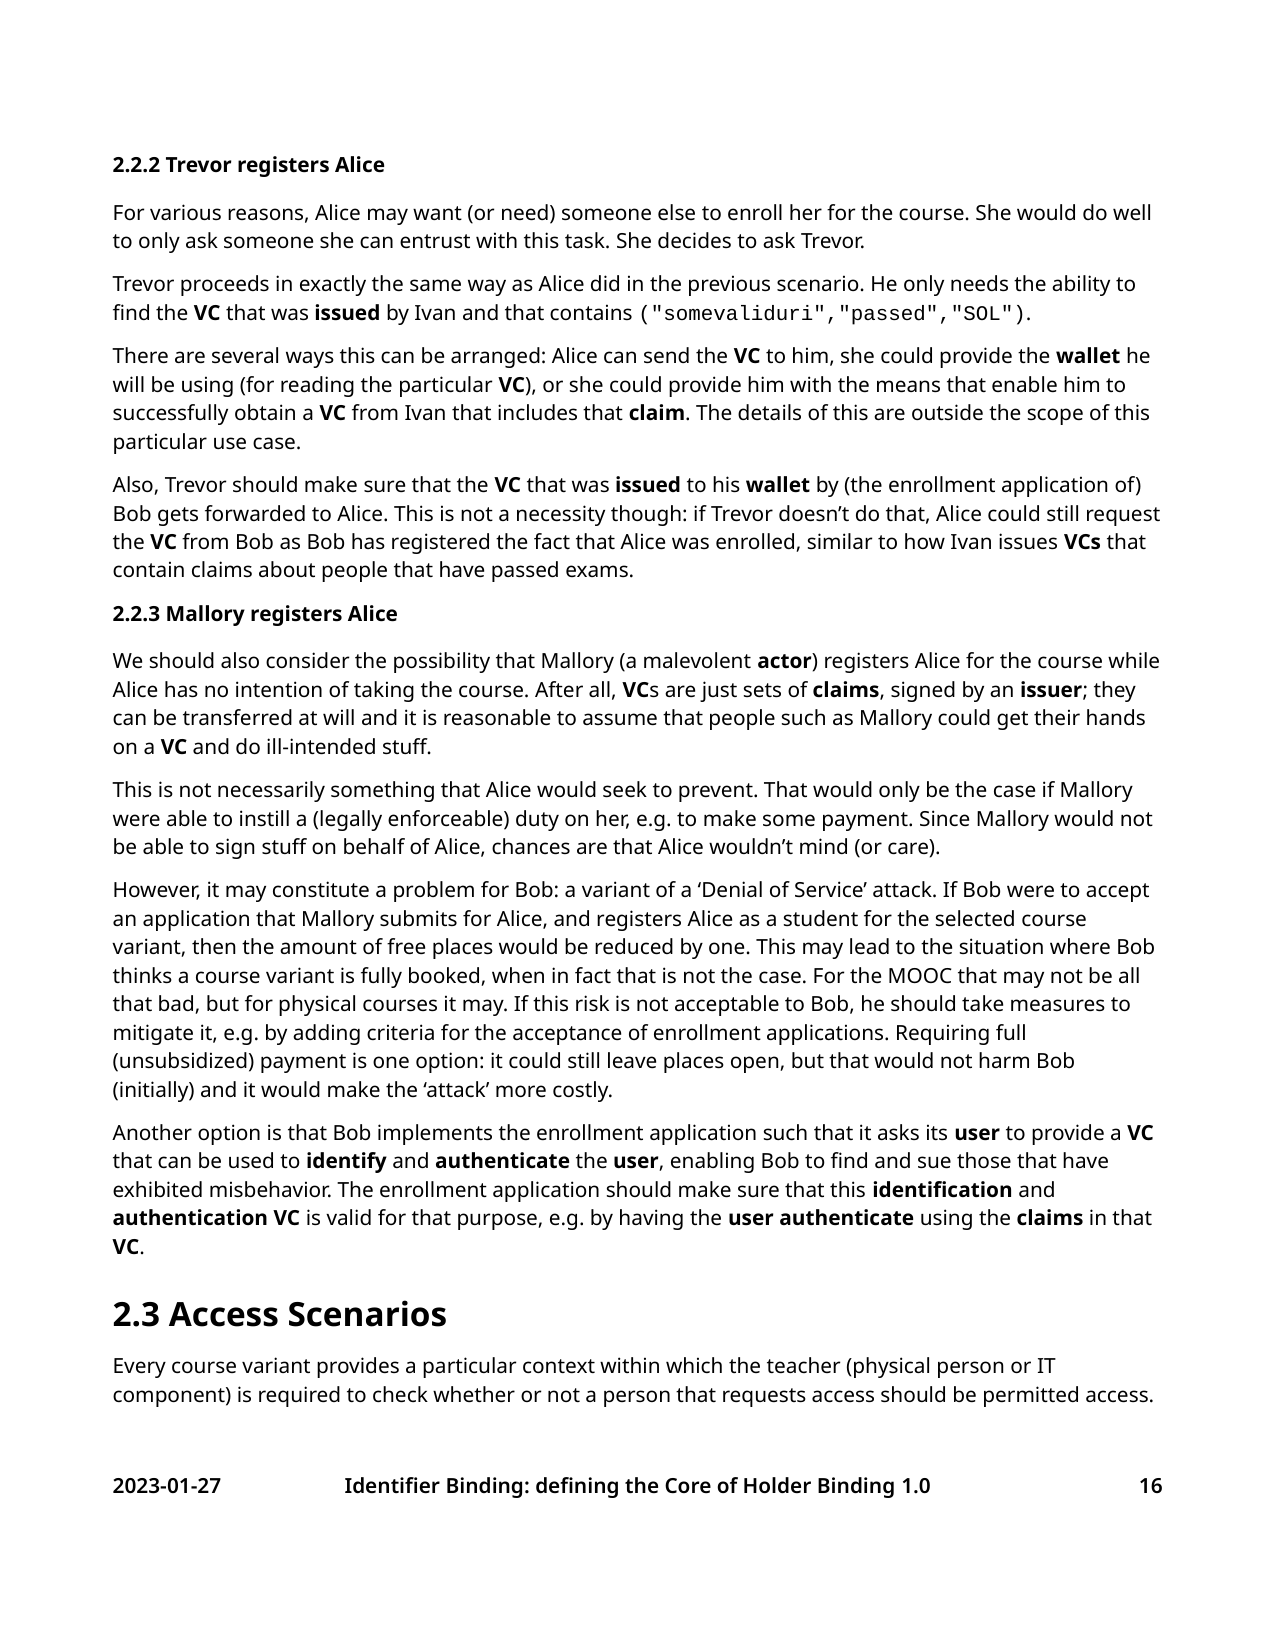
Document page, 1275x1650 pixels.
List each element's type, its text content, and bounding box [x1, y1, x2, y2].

text This is not necessarily something that Alice would seek to prevent. That would only be the case if Mallory were able to instill a (legally enforceable) duty on her, e.g. to make some payment. Since Mallory would not be able to sign stuff on behalf of Alice, chances are that Alice wouldn’t mind (or care). [112, 775, 1162, 861]
text There are several ways this can be arranged: Alice can send the VC to him, she could provide the wallet he will be using (for reading the particular VC), or she could provide him with the means that enable him to successfully obtain a VC from Ivan that includes that claim. The details of this are outside the scope of this particular use case. [112, 341, 1162, 455]
text Trevor proceeds in exactly the same way as Alice did in the previous scenario. He only needs the ability to find the VC that was issued by Ivan and that contains ("somevaliduri","passed","SOL"). [112, 269, 1162, 326]
subtitle 2.3 Access Scenarios [112, 1290, 1162, 1336]
subtitle 2.2.3 Mallory registers Alice [112, 599, 1162, 627]
text For various reasons, Alice may want (or need) someone else to enroll her for the course. She would do well to only ask someone she can entrust with this task. She decides to ask Trevor. [112, 198, 1162, 254]
text We should also consider the possibility that Mallory (a malevolent actor) registers Alice for the course while Alice has no intention of taking the course. After all, VCs are just sets of claims, signed by an issuer; they can be transferred at will and it is reasonable to assume that people such as Mallory could get their hands on a VC and do ill-intended stuff. [112, 647, 1162, 760]
subtitle 2.2.2 Trevor registers Alice [112, 150, 1162, 178]
text However, it may constitute a problem for Bob: a variant of a ‘Denial of Service’ attack. If Bob were to accept an application that Mallory submits for Alice, and registers Alice as a student for the selected course variant, then the amount of free places would be reduced by one. This may lead to the situation where Bob thinks a course variant is fully booked, when in fact that is not the case. For the MOOC that may not be all that bad, but for physical courses it may. If this risk is not acceptable to Bob, he should take measures to mitigate it, e.g. by adding criteria for the acceptance of enrollment applications. Requiring full (unsubsidized) payment is one option: it could still leave places open, but that would not harm Bob (initially) and it would make the ‘attack’ more costly. [112, 876, 1162, 1103]
text Every course variant provides a particular context within which the teacher (physical person or IT component) is required to check whether or not a person that requests access should be permitted access. [112, 1351, 1162, 1408]
text Also, Trevor should make sure that the VC that was issued to his wallet by (the enrollment application of) Bob gets forwarded to Alice. This is not a necessity though: if Trevor doesn’t do that, Alice could still request the VC from Bob as Bob has registered the fact that Alice was enrolled, similar to how Ivan issues VCs that contain claims about people that have passed exams. [112, 470, 1162, 584]
text Another option is that Bob implements the enrollment application such that it asks its user to provide a VC that can be used to identify and authenticate the user, enabling Bob to find and sue those that have exhibited misbehavior. The enrollment application should make sure that this identification and authentication VC is valid for that purpose, e.g. by having the user authenticate using the claims in that VC. [112, 1118, 1162, 1260]
